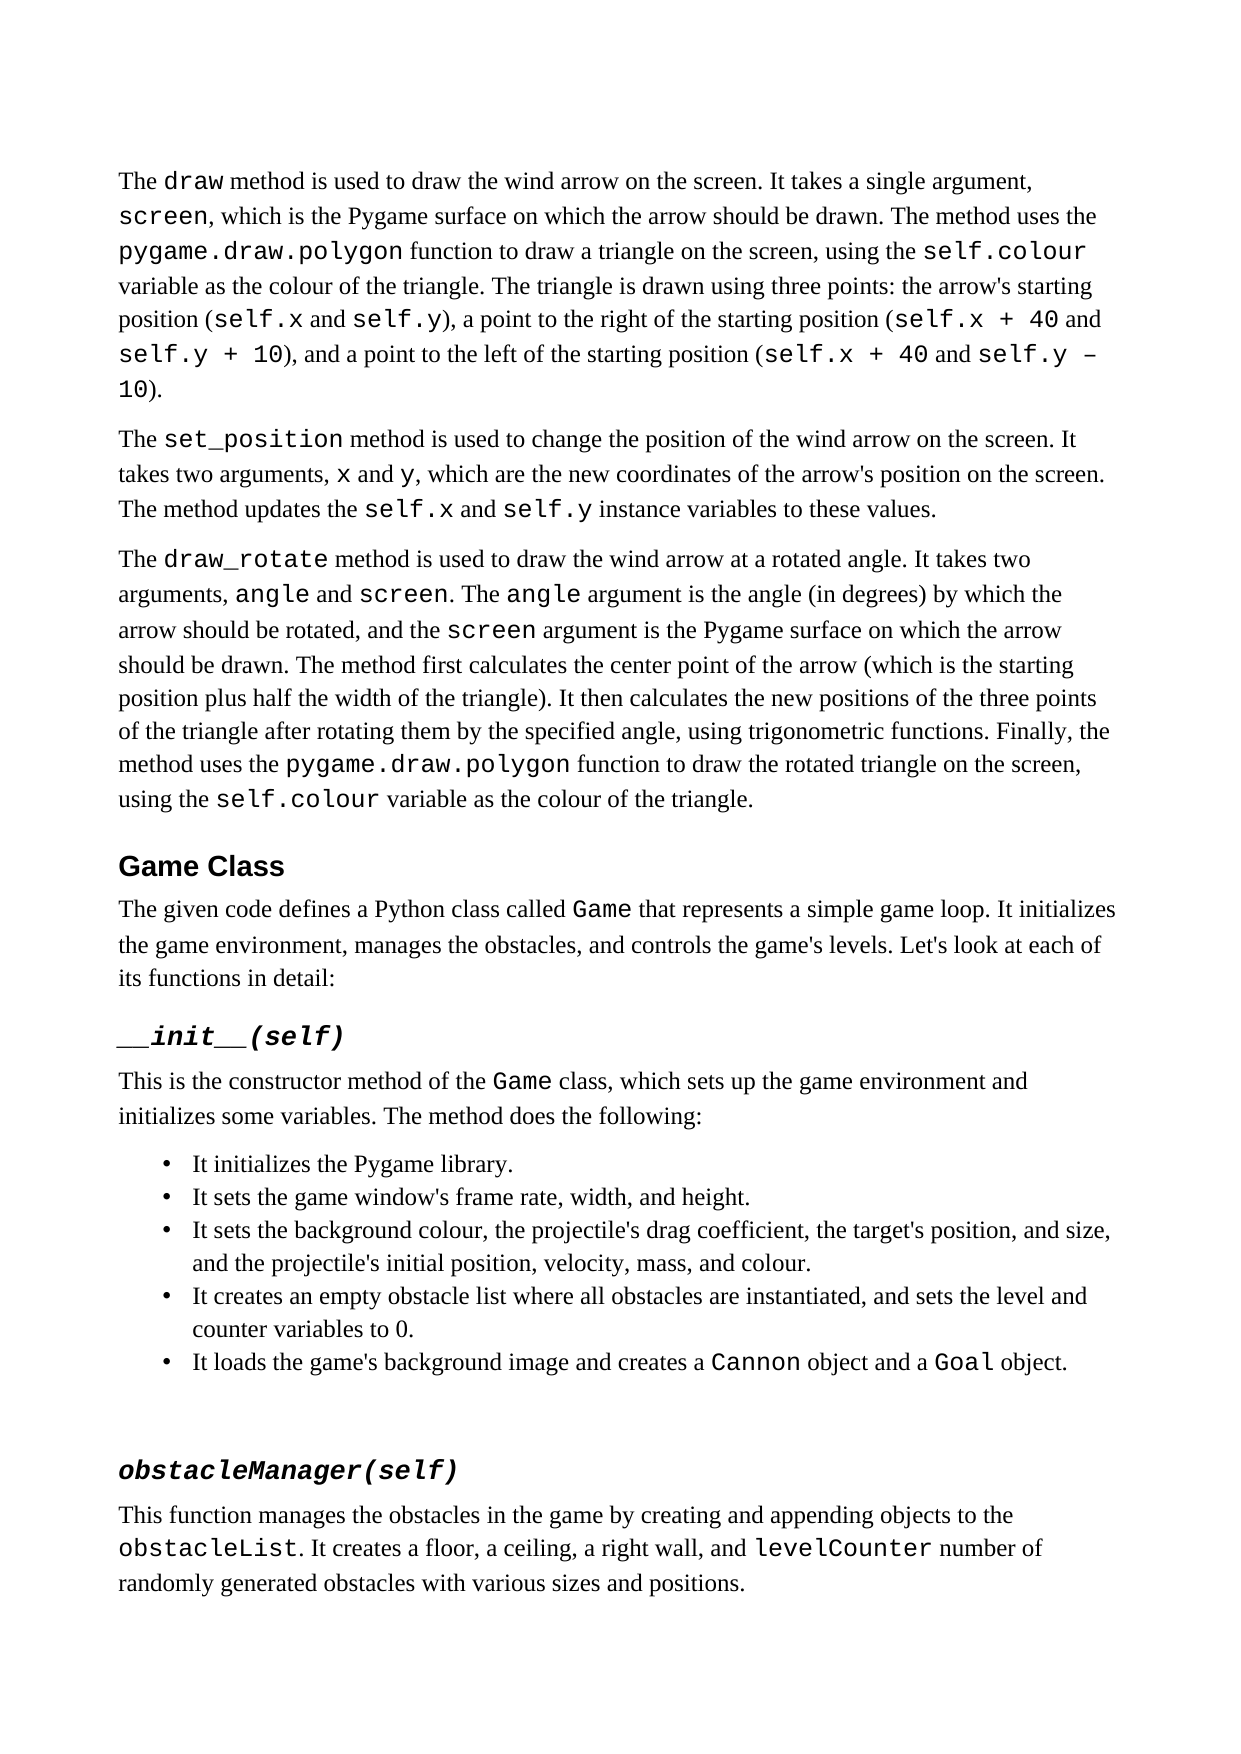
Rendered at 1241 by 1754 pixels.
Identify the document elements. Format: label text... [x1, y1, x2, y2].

list It sets the game window's frame rate, width, and height. [162, 1182, 1122, 1211]
text This function manages the obstacles in the game by creating and appending objects to the obstacleList. It creates a floor, a ceiling, a right wall, and levelCounter number of randomly generated obstacles with various sizes and positions. [118, 1500, 1122, 1597]
list It initializes the Pygame library. [162, 1149, 1122, 1177]
text The draw method is used to draw the wind arrow on the screen. It takes a single argument, screen, which is the Pygame surface on which the arrow should be drawn. The method uses the pygame.draw.polygon function to draw a triangle on the screen, using the self.colour variable as the colour of the triangle. The triangle is drawn using three points: the arrow's starting position (self.x and self.y), a point to the right of the starting position (self.x + 40 and self.y + 10), and a point to the left of the starting position (self.x + 40 and self.y – 10). [118, 166, 1122, 405]
text The given code defines a Python class called Game that represents a simple game loop. It initializes the game environment, manages the obstacles, and controls the game's levels. Let's look at each of its functions in detail: [118, 894, 1122, 991]
list It loads the game's background image and creates a Cannon object and a Goal object. [162, 1347, 1122, 1378]
subtitle __init__(self) [118, 1023, 1122, 1053]
text This is the constructor method of the Game class, which sets up the game environment and initializes some variables. The method does the following: [118, 1066, 1122, 1130]
text The draw_rotate method is used to draw the wind arrow at a rotated angle. It takes two arguments, angle and screen. The angle argument is the angle (in degrees) by which the arrow should be rotated, and the screen argument is the Pygame surface on which the arrow should be drawn. The method first calculates the center point of the arrow (which is the starting position plus half the width of the triangle). It then calculates the new positions of the three points of the triangle after rotating them by the specified angle, using trigonometric functions. Finally, the method uses the pygame.draw.polygon function to draw the rotated triangle on the screen, using the self.colour variable as the colour of the triangle. [118, 544, 1122, 815]
subtitle obstacleManager(self) [118, 1457, 1122, 1488]
list It sets the background colour, the projectile's drag coefficient, the target's position, and size, and the projectile's initial position, velocity, mass, and colour. [162, 1215, 1122, 1277]
list It creates an empty obstacle list where all obstacles are instantiated, and sets the level and counter variables to 0. [162, 1281, 1122, 1343]
subtitle Game Class [118, 848, 1122, 882]
text The set_position method is used to change the position of the wind arrow on the screen. It takes two arguments, x and y, which are the new coordinates of the arrow's position on the screen. The method updates the self.x and self.y instance variables to these values. [118, 424, 1122, 525]
